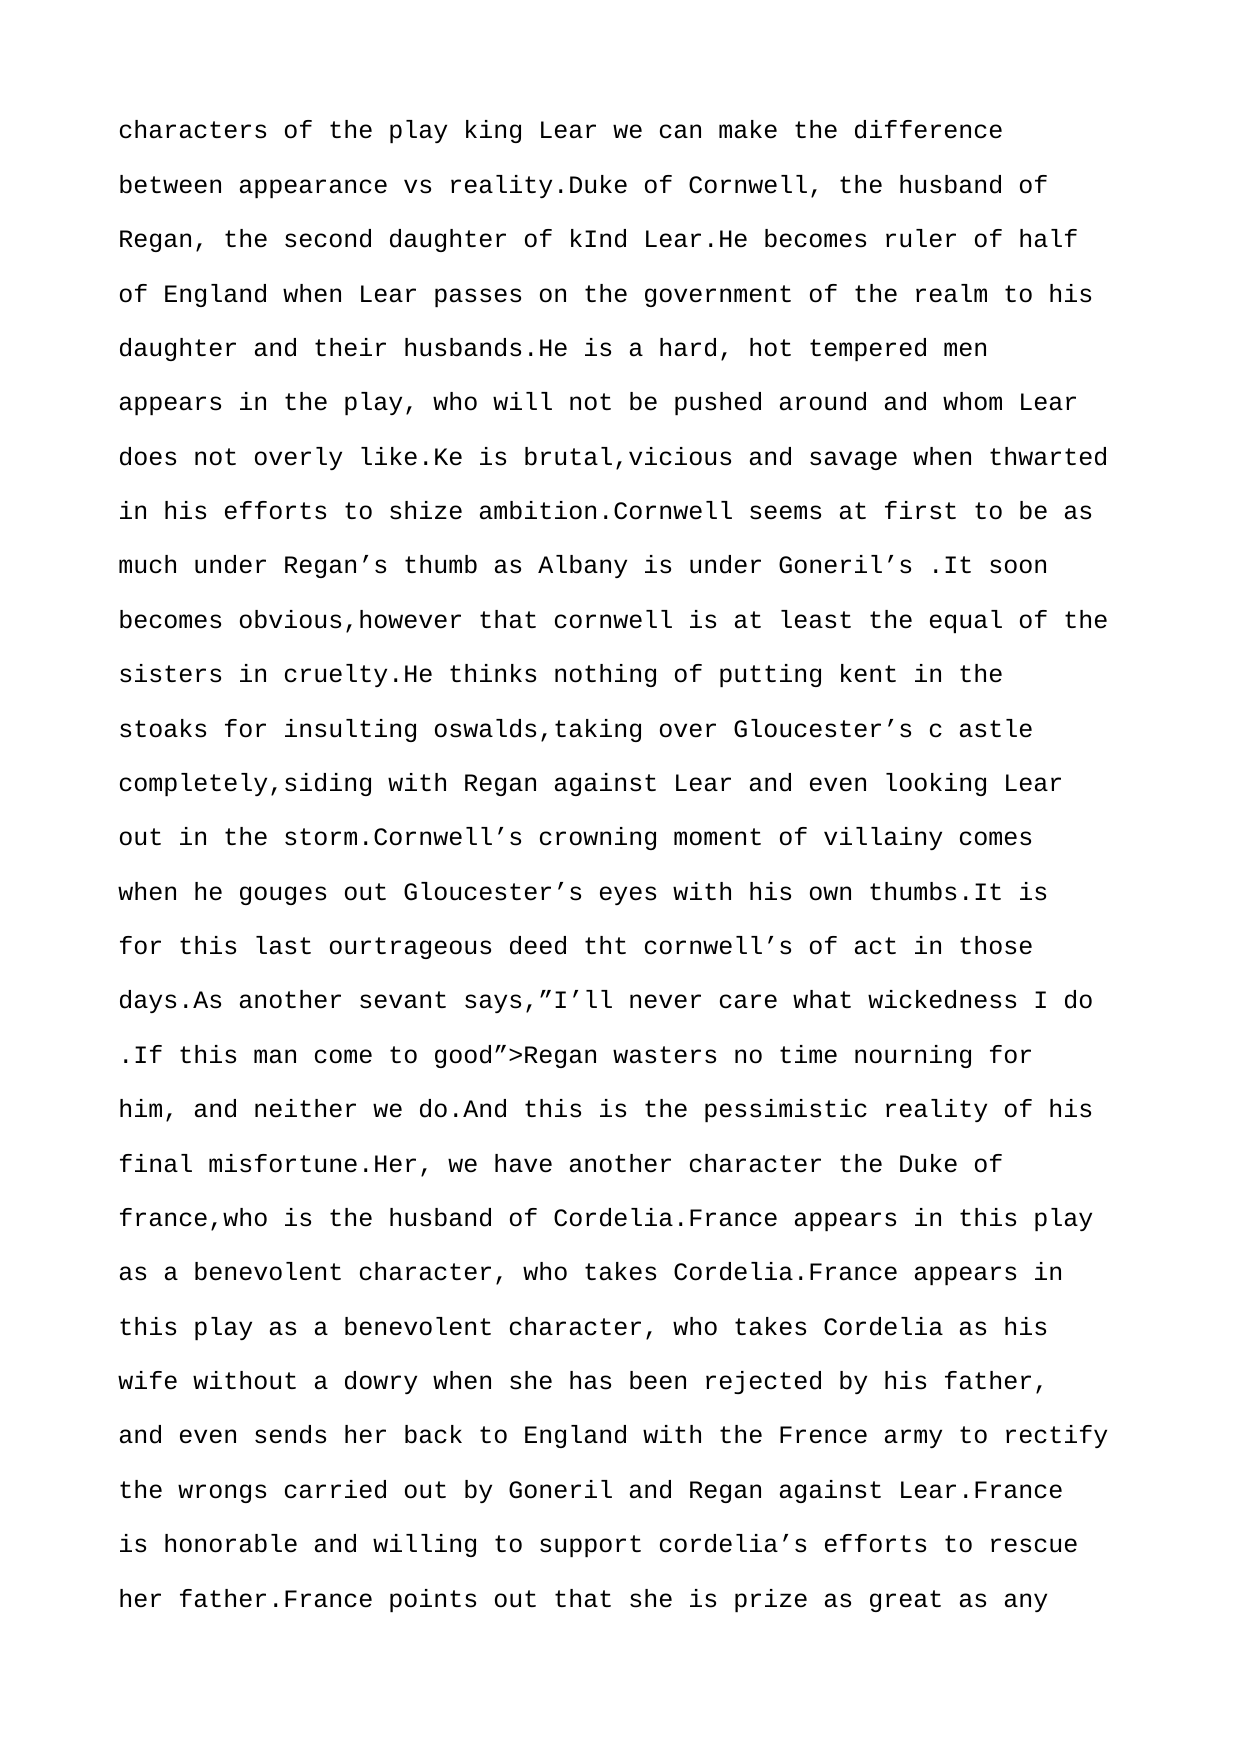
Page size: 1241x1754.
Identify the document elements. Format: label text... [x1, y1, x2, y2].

text this play as a benevolent character, who takes Cordelia as his [118, 1314, 1122, 1343]
text days.As another sevant says,”I’ll never care what wickedness I do [118, 988, 1122, 1016]
text between appearance vs reality.Duke of Cornwell, the husband of [118, 172, 1122, 201]
text does not overly like.Ke is brutal,vicious and savage when thwarted [118, 444, 1122, 473]
text her father.France points out that she is prize as great as any [118, 1586, 1122, 1614]
text when he gouges out Gloucester’s eyes with his own thumbs.It is [118, 879, 1122, 908]
text becomes obvious,however that cornwell is at least the equal of the [118, 607, 1122, 636]
text completely,siding with Regan against Lear and even looking Lear [118, 771, 1122, 799]
text out in the storm.Cornwell’s crowning moment of villainy comes [118, 825, 1122, 853]
text daughter and their husbands.He is a hard, hot tempered men [118, 336, 1122, 364]
text as a benevolent character, who takes Cordelia.France appears in [118, 1260, 1122, 1288]
text france,who is the husband of Cordelia.France appears in this play [118, 1206, 1122, 1234]
text in his efforts to shize ambition.Cornwell seems at first to be as [118, 499, 1122, 527]
text him, and neither we do.And this is the pessimistic reality of his [118, 1097, 1122, 1125]
text sisters in cruelty.He thinks nothing of putting kent in the [118, 662, 1122, 690]
text of England when Lear passes on the government of the realm to his [118, 281, 1122, 309]
text appears in the play, who will not be pushed around and whom Lear [118, 390, 1122, 418]
text stoaks for insulting oswalds,taking over Gloucester’s c astle [118, 716, 1122, 744]
text much under Regan’s thumb as Albany is under Goneril’s .It soon [118, 553, 1122, 581]
text for this last ourtrageous deed tht cornwell’s of act in those [118, 934, 1122, 962]
text and even sends her back to England with the Frence army to rectify [118, 1423, 1122, 1451]
text final misfortune.Her, we have another character the Duke of [118, 1151, 1122, 1179]
text is honorable and willing to support cordelia’s efforts to rescue [118, 1532, 1122, 1560]
text characters of the play king Lear we can make the difference [118, 118, 1122, 146]
text Regan, the second daughter of kInd Lear.He becomes ruler of half [118, 227, 1122, 255]
text the wrongs carried out by Goneril and Regan against Lear.France [118, 1477, 1122, 1506]
text wife without a dowry when she has been rejected by his father, [118, 1369, 1122, 1397]
text .If this man come to good”>Regan wasters no time nourning for [118, 1042, 1122, 1071]
